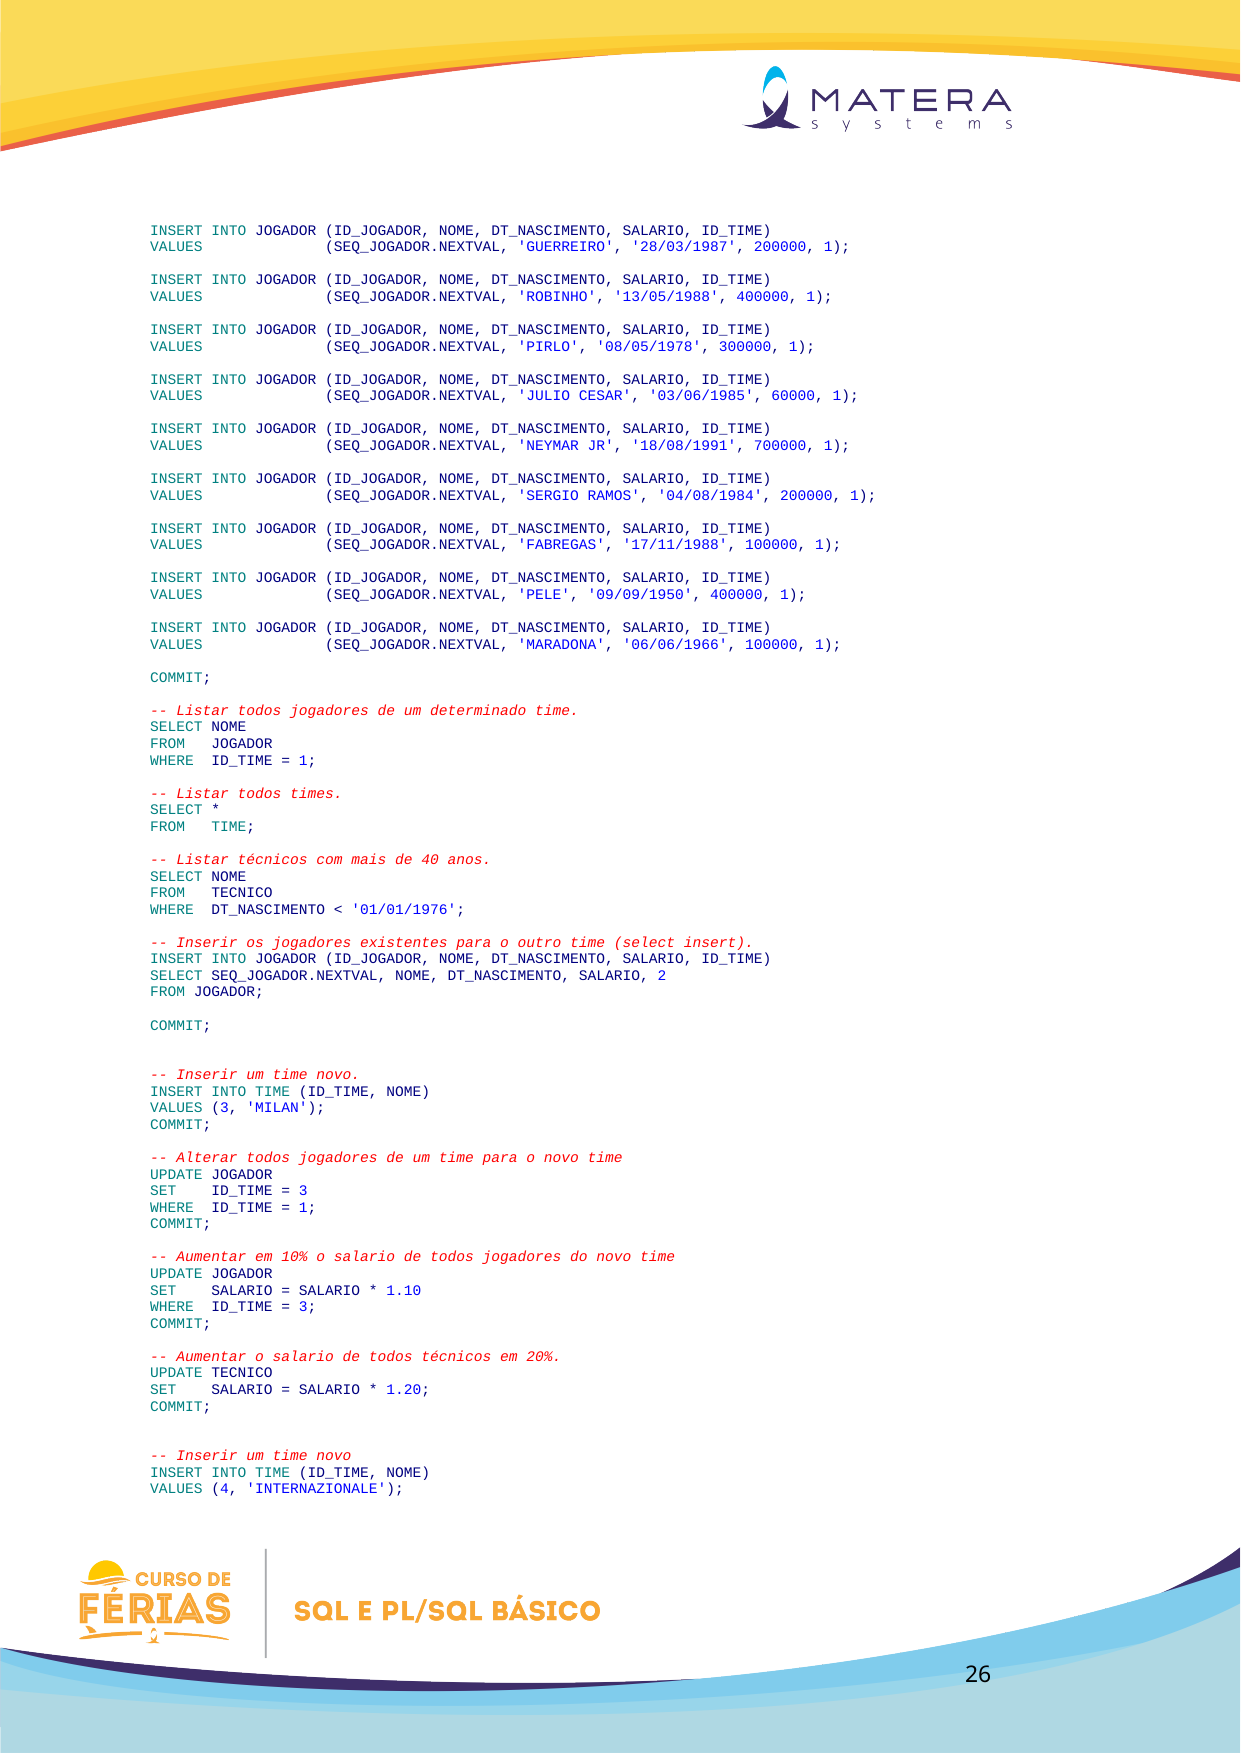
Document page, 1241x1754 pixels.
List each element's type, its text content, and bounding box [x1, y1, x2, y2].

text INSERT INTO TIME (ID_TIME, NOME) [150, 1084, 1240, 1101]
text COMMIT; [150, 670, 1240, 687]
text SET SALARIO = SALARIO * 1.10 [150, 1283, 1240, 1299]
text WHERE ID_TIME = 1; [150, 1200, 1240, 1217]
text -- Inserir um time novo [150, 1448, 1240, 1465]
text VALUES (SEQ_JOGADOR.NEXTVAL, 'NEYMAR JR', '18/08/1991', 700000, 1); [150, 438, 1240, 455]
text -- Listar todos times. [150, 786, 1240, 802]
text VALUES (SEQ_JOGADOR.NEXTVAL, 'FABREGAS', '17/11/1988', 100000, 1); [150, 537, 1240, 554]
text INSERT INTO JOGADOR (ID_JOGADOR, NOME, DT_NASCIMENTO, SALARIO, ID_TIME) [150, 471, 1240, 488]
text VALUES (3, 'MILAN'); [150, 1101, 1240, 1117]
text INSERT INTO JOGADOR (ID_JOGADOR, NOME, DT_NASCIMENTO, SALARIO, ID_TIME) [150, 322, 1240, 339]
text WHERE ID_TIME = 1; [150, 753, 1240, 769]
text INSERT INTO JOGADOR (ID_JOGADOR, NOME, DT_NASCIMENTO, SALARIO, ID_TIME) [150, 272, 1240, 289]
text SET SALARIO = SALARIO * 1.20; [150, 1382, 1240, 1399]
text -- Aumentar em 10% o salario de todos jogadores do novo time [150, 1250, 1240, 1266]
text UPDATE JOGADOR [150, 1167, 1240, 1183]
text VALUES (SEQ_JOGADOR.NEXTVAL, 'JULIO CESAR', '03/06/1985', 60000, 1); [150, 388, 1240, 405]
picture [0, 0, 1241, 1753]
text SELECT NOME [150, 720, 1240, 736]
text COMMIT; [150, 1217, 1240, 1233]
text -- Aumentar o salario de todos técnicos em 20%. [150, 1349, 1240, 1366]
text VALUES (SEQ_JOGADOR.NEXTVAL, 'MARADONA', '06/06/1966', 100000, 1); [150, 637, 1240, 653]
text FROM TECNICO [150, 885, 1240, 902]
text INSERT INTO JOGADOR (ID_JOGADOR, NOME, DT_NASCIMENTO, SALARIO, ID_TIME) [150, 372, 1240, 388]
text VALUES (SEQ_JOGADOR.NEXTVAL, 'SERGIO RAMOS', '04/08/1984', 200000, 1); [150, 488, 1240, 504]
text VALUES (SEQ_JOGADOR.NEXTVAL, 'PIRLO', '08/05/1978', 300000, 1); [150, 339, 1240, 355]
text WHERE ID_TIME = 3; [150, 1299, 1240, 1316]
text UPDATE JOGADOR [150, 1266, 1240, 1283]
text WHERE DT_NASCIMENTO < '01/01/1976'; [150, 902, 1240, 918]
text SET ID_TIME = 3 [150, 1183, 1240, 1200]
text INSERT INTO JOGADOR (ID_JOGADOR, NOME, DT_NASCIMENTO, SALARIO, ID_TIME) [150, 422, 1240, 438]
text VALUES (SEQ_JOGADOR.NEXTVAL, 'PELE', '09/09/1950', 400000, 1); [150, 587, 1240, 604]
text FROM TIME; [150, 819, 1240, 836]
text INSERT INTO TIME (ID_TIME, NOME) [150, 1465, 1240, 1482]
text -- Listar todos jogadores de um determinado time. [150, 703, 1240, 720]
text VALUES (4, 'INTERNAZIONALE'); [150, 1482, 1240, 1498]
text COMMIT; [150, 1399, 1240, 1415]
text VALUES (SEQ_JOGADOR.NEXTVAL, 'GUERREIRO', '28/03/1987', 200000, 1); [150, 239, 1240, 256]
text UPDATE TECNICO [150, 1366, 1240, 1382]
text VALUES (SEQ_JOGADOR.NEXTVAL, 'ROBINHO', '13/05/1988', 400000, 1); [150, 289, 1240, 306]
text -- Inserir um time novo. [150, 1067, 1240, 1084]
text SELECT SEQ_JOGADOR.NEXTVAL, NOME, DT_NASCIMENTO, SALARIO, 2 [150, 968, 1240, 985]
text COMMIT; [150, 1018, 1240, 1034]
text FROM JOGADOR; [150, 985, 1240, 1001]
text INSERT INTO JOGADOR (ID_JOGADOR, NOME, DT_NASCIMENTO, SALARIO, ID_TIME) [150, 620, 1240, 637]
text COMMIT; [150, 1117, 1240, 1134]
text INSERT INTO JOGADOR (ID_JOGADOR, NOME, DT_NASCIMENTO, SALARIO, ID_TIME) [150, 571, 1240, 587]
text INSERT INTO JOGADOR (ID_JOGADOR, NOME, DT_NASCIMENTO, SALARIO, ID_TIME) [150, 952, 1240, 968]
text INSERT INTO JOGADOR (ID_JOGADOR, NOME, DT_NASCIMENTO, SALARIO, ID_TIME) [150, 521, 1240, 537]
text -- Alterar todos jogadores de um time para o novo time [150, 1150, 1240, 1167]
text INSERT INTO JOGADOR (ID_JOGADOR, NOME, DT_NASCIMENTO, SALARIO, ID_TIME) [150, 223, 1240, 239]
text COMMIT; [150, 1316, 1240, 1332]
text SELECT NOME [150, 869, 1240, 885]
text FROM JOGADOR [150, 736, 1240, 753]
text -- Inserir os jogadores existentes para o outro time (select insert). [150, 935, 1240, 952]
text SELECT * [150, 802, 1240, 819]
text -- Listar técnicos com mais de 40 anos. [150, 852, 1240, 869]
